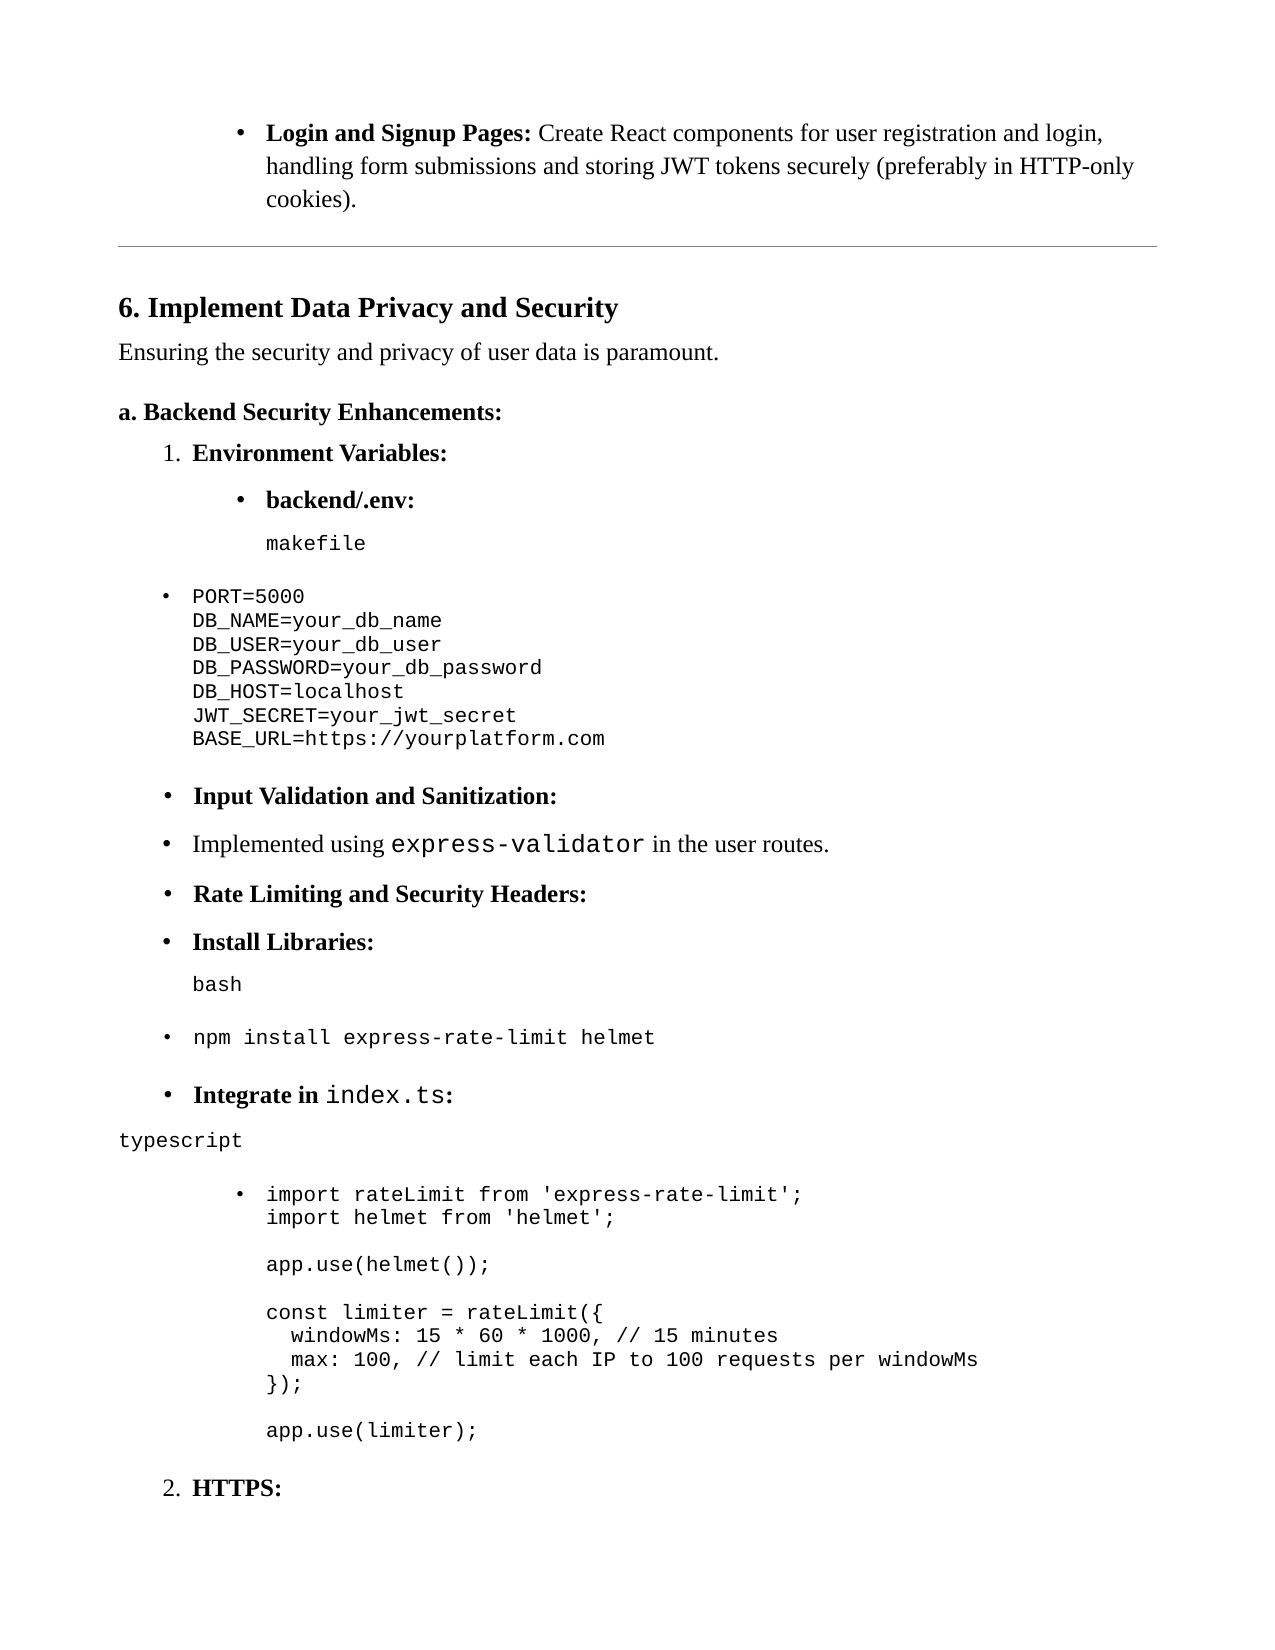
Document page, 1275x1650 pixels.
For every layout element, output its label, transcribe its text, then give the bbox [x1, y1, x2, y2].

list Login and Signup Pages: Create React components for user registration and login, handling form submissions and storing JWT tokens securely (preferably in HTTP-only cookies). [236, 118, 1157, 213]
list Rate Limiting and Security Headers: [164, 879, 1157, 908]
list windowMs: 15 * 60 * 1000, // 15 minutes [236, 1325, 1157, 1349]
list import rateLimit from 'express-rate-limit'; [236, 1183, 1157, 1207]
list max: 100, // limit each IP to 100 requests per windowMs [236, 1349, 1157, 1373]
list makefile [236, 533, 1157, 557]
list app.use(limiter); [236, 1420, 1157, 1444]
list DB_NAME=your_db_name [162, 610, 1157, 634]
subtitle a. Backend Security Enhancements: [118, 397, 1157, 426]
list HTTPS: [162, 1473, 1157, 1502]
list DB_HOST=localhost [162, 681, 1157, 704]
list DB_PASSWORD=your_db_password [162, 657, 1157, 681]
list JWT_SECRET=your_jwt_secret [162, 704, 1157, 728]
list Implemented using express-validator in the user routes. [162, 829, 1157, 860]
list DB_USER=your_db_user [162, 634, 1157, 657]
list npm install express-rate-limit helmet [164, 1027, 1157, 1051]
list Install Libraries: [162, 927, 1157, 955]
subtitle 6. Implement Data Privacy and Security [118, 291, 1157, 324]
list BASE_URL=https://yourplatform.com [162, 728, 1157, 752]
list backend/.env: [236, 486, 1157, 514]
list Integrate in index.ts: [164, 1080, 1157, 1111]
list }); [236, 1373, 1157, 1396]
list bash [162, 974, 1157, 998]
list app.use(helmet()); [236, 1254, 1157, 1278]
list PORT=5000 [162, 586, 1157, 610]
list Environment Variables: [162, 438, 1157, 467]
list Input Validation and Sanitization: [164, 781, 1157, 810]
list const limiter = rateLimit({ [236, 1302, 1157, 1325]
text Ensuring the security and privacy of user data is paramount. [118, 337, 1157, 365]
list import helmet from 'helmet'; [236, 1207, 1157, 1231]
text typescript [118, 1130, 1157, 1154]
